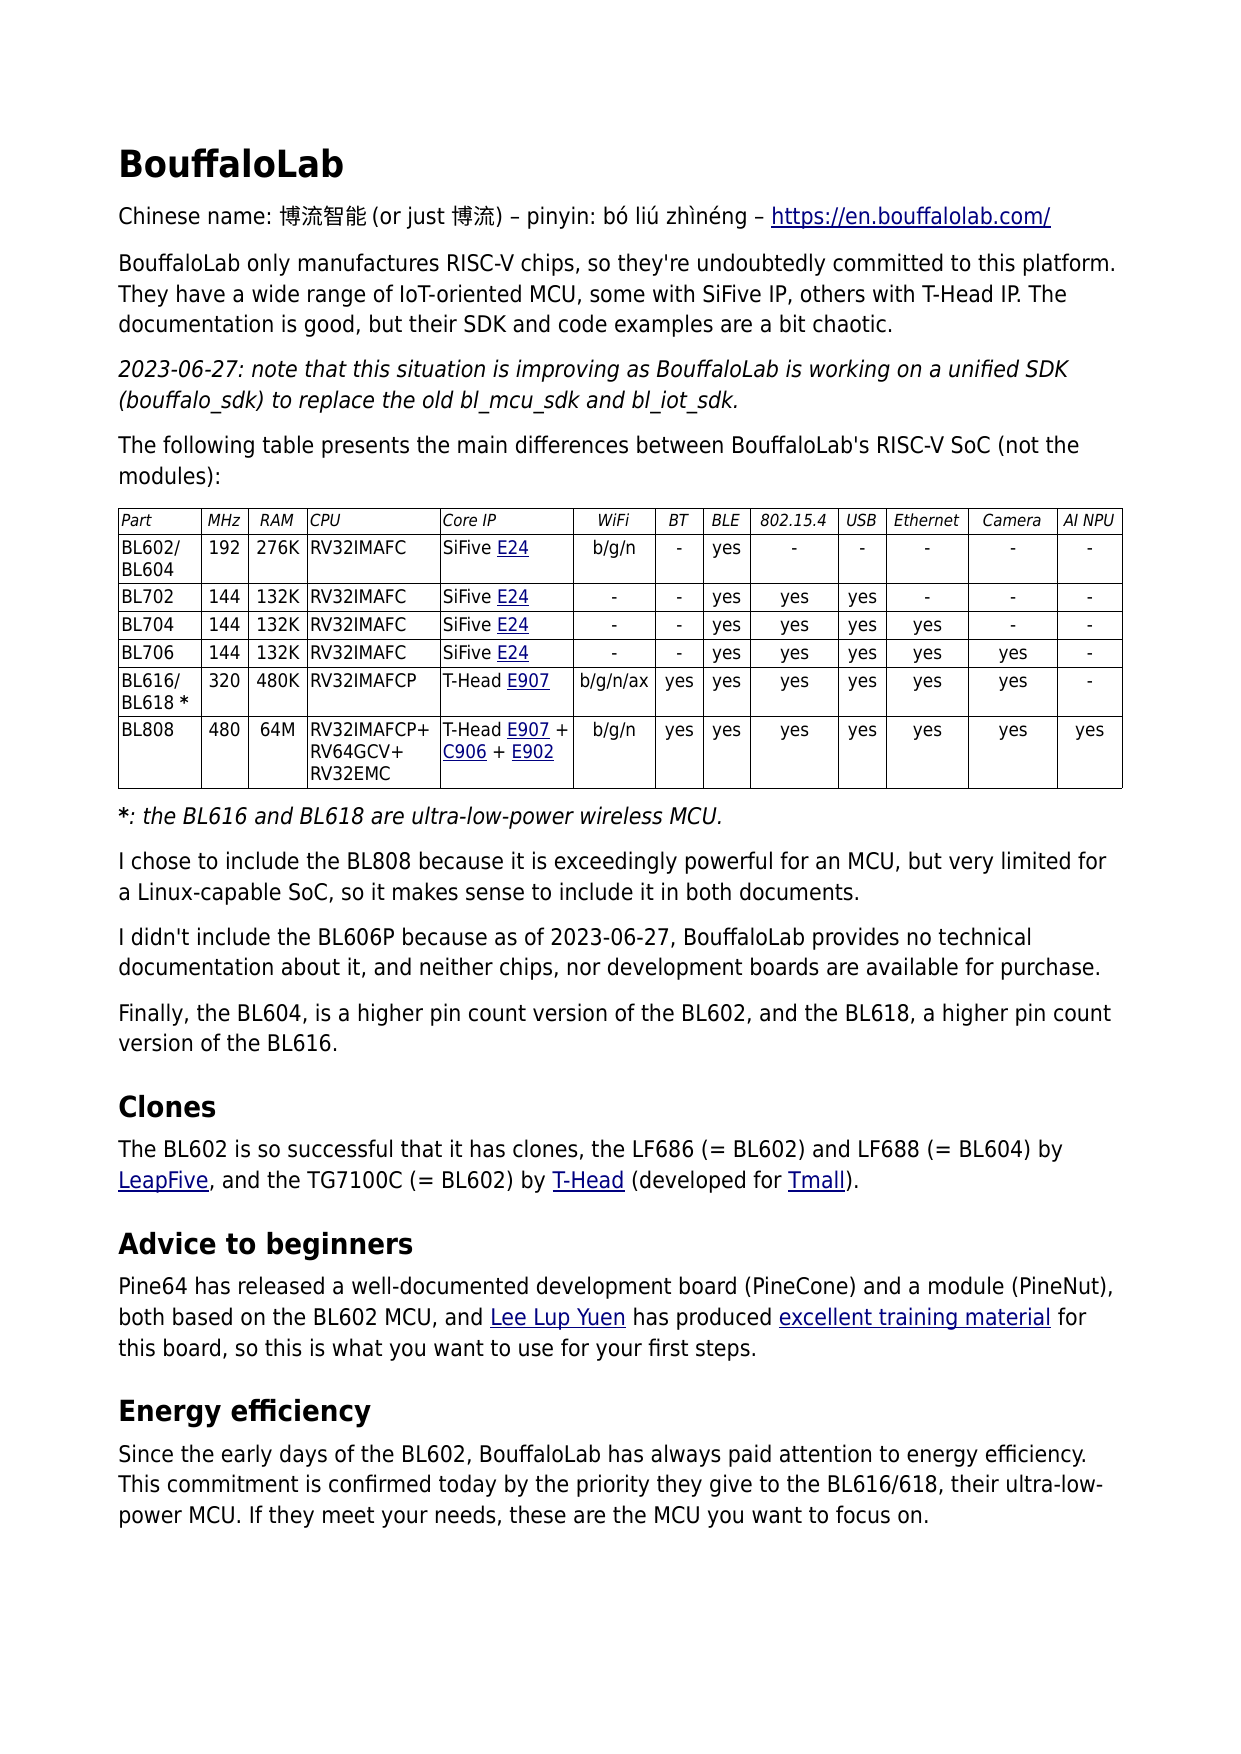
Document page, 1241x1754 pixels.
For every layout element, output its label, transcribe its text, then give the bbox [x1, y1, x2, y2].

table_cell BL702 [119, 584, 201, 611]
table_cell - [574, 584, 655, 611]
table_cell yes [704, 717, 750, 788]
table_cell 480 [202, 717, 248, 788]
text Since the early days of the BL602, BouffaloLab has always paid attention to energy efficiency. This commitment is confirmed today by the priority they give to the BL616/618, their ultra-low-power MCU. If they meet your needs, these are the MCU you want to focus on. [118, 1441, 1122, 1529]
table_cell - [656, 640, 703, 667]
subtitle Clones [118, 1090, 1122, 1124]
text *: the BL616 and BL618 are ultra-low-power wireless MCU. [118, 803, 1122, 829]
table_cell yes [751, 584, 838, 611]
table_cell BL616/BL618 * [119, 668, 201, 716]
table_cell - [839, 535, 886, 583]
table_cell RV32IMAFC [308, 535, 440, 583]
subtitle Energy efficiency [118, 1394, 1122, 1428]
table_cell BL602/BL604 [119, 535, 201, 583]
table_header BLE [704, 509, 750, 534]
table_cell T-Head E907 + C906 + E902 [441, 717, 573, 788]
table_cell 144 [202, 640, 248, 667]
table_header AI NPU [1058, 509, 1122, 534]
table_cell 132K [249, 584, 307, 611]
table_cell 132K [249, 612, 307, 639]
table_cell T-Head E907 [441, 668, 573, 716]
table_cell 144 [202, 584, 248, 611]
table_cell yes [751, 717, 838, 788]
table_cell BL704 [119, 612, 201, 639]
table_cell SiFive E24 [441, 584, 573, 611]
table_cell yes [839, 717, 886, 788]
table_cell yes [656, 668, 703, 716]
table_cell yes [969, 717, 1057, 788]
table_cell yes [704, 612, 750, 639]
table_cell - [1058, 668, 1122, 716]
table_cell RV32IMAFC [308, 640, 440, 667]
table_cell - [969, 535, 1057, 583]
table_cell - [574, 640, 655, 667]
table_cell 480K [249, 668, 307, 716]
table_cell BL706 [119, 640, 201, 667]
subtitle Advice to beginners [118, 1227, 1122, 1261]
table_header BT [656, 509, 703, 534]
table_cell yes [704, 640, 750, 667]
table_cell b/g/n/ax [574, 668, 655, 716]
table_cell - [887, 535, 968, 583]
table_cell yes [839, 584, 886, 611]
text I didn't include the BL606P because as of 2023-06-27, BouffaloLab provides no technical documentation about it, and neither chips, nor development boards are available for purchase. [118, 924, 1122, 981]
table_cell yes [751, 668, 838, 716]
table_cell 192 [202, 535, 248, 583]
table_cell b/g/n [574, 535, 655, 583]
text Finally, the BL604, is a higher pin count version of the BL602, and the BL618, a higher pin count version of the BL616. [118, 1000, 1122, 1057]
table_header Ethernet [887, 509, 968, 534]
table_header MHz [202, 509, 248, 534]
table_cell b/g/n [574, 717, 655, 788]
table_cell - [1058, 640, 1122, 667]
table_cell - [656, 612, 703, 639]
table_cell - [574, 612, 655, 639]
table_cell - [1058, 535, 1122, 583]
table_cell RV32IMAFC [308, 584, 440, 611]
table_cell 276K [249, 535, 307, 583]
text The BL602 is so successful that it has clones, the LF686 (= BL602) and LF688 (= BL604) by LeapFive, and the TG7100C (= BL602) by T-Head (developed for Tmall). [118, 1137, 1122, 1194]
table_cell - [656, 584, 703, 611]
text The following table presents the main differences between BouffaloLab's RISC-V SoC (not the modules): [118, 432, 1122, 490]
table_cell SiFive E24 [441, 640, 573, 667]
text Pine64 has released a well-documented development board (PineCone) and a module (PineNut), both based on the BL602 MCU, and Lee Lup Yuen has produced excellent training material for this board, so this is what you want to use for your first steps. [118, 1273, 1122, 1361]
table_cell RV32IMAFCP+ RV64GCV+ RV32EMC [308, 717, 440, 788]
table_cell 64M [249, 717, 307, 788]
table_cell yes [887, 640, 968, 667]
table_cell yes [656, 717, 703, 788]
text 2023-06-27: note that this situation is improving as BouffaloLab is working on a unified SDK (bouffalo_sdk) to replace the old bl_mcu_sdk and bl_iot_sdk. [118, 357, 1122, 414]
table_cell - [969, 584, 1057, 611]
table_cell - [969, 612, 1057, 639]
table_cell yes [839, 640, 886, 667]
table_cell yes [704, 668, 750, 716]
table_cell SiFive E24 [441, 612, 573, 639]
table_cell SiFive E24 [441, 535, 573, 583]
table_cell - [1058, 612, 1122, 639]
table_cell 132K [249, 640, 307, 667]
text BouffaloLab only manufactures RISC-V chips, so they're undoubtedly committed to this platform. They have a wide range of IoT-oriented MCU, some with SiFive IP, others with T-Head IP. The documentation is good, but their SDK and code examples are a bit chaotic. [118, 250, 1122, 338]
table_cell yes [887, 717, 968, 788]
table_cell yes [887, 612, 968, 639]
table_header CPU [308, 509, 440, 534]
table_header Part [119, 509, 201, 534]
table_cell RV32IMAFCP [308, 668, 440, 716]
table_cell BL808 [119, 717, 201, 788]
table_cell yes [839, 668, 886, 716]
table_cell yes [969, 668, 1057, 716]
table_header RAM [249, 509, 307, 534]
table_header Core IP [441, 509, 573, 534]
table_cell - [1058, 584, 1122, 611]
table_cell yes [887, 668, 968, 716]
table_header USB [839, 509, 886, 534]
table_cell 144 [202, 612, 248, 639]
table_cell - [887, 584, 968, 611]
text Chinese name: 博流智能 (or just 博流) – pinyin: bó liú zhìnéng – https://en.bouffalolab.com/ [118, 199, 1122, 231]
table_header Camera [969, 509, 1057, 534]
table_cell yes [704, 584, 750, 611]
table_cell - [751, 535, 838, 583]
table_cell RV32IMAFC [308, 612, 440, 639]
table_cell yes [704, 535, 750, 583]
table_cell 320 [202, 668, 248, 716]
text I chose to include the BL808 because it is exceedingly powerful for an MCU, but very limited for a Linux-capable SoC, so it makes sense to include it in both documents. [118, 848, 1122, 905]
table_cell - [656, 535, 703, 583]
table_cell yes [969, 640, 1057, 667]
table_cell yes [751, 640, 838, 667]
table_cell yes [839, 612, 886, 639]
table_header WiFi [574, 509, 655, 534]
table_header 802.15.4 [751, 509, 838, 534]
table_cell yes [751, 612, 838, 639]
table_cell yes [1058, 717, 1122, 788]
subtitle BouffaloLab [118, 143, 1122, 187]
